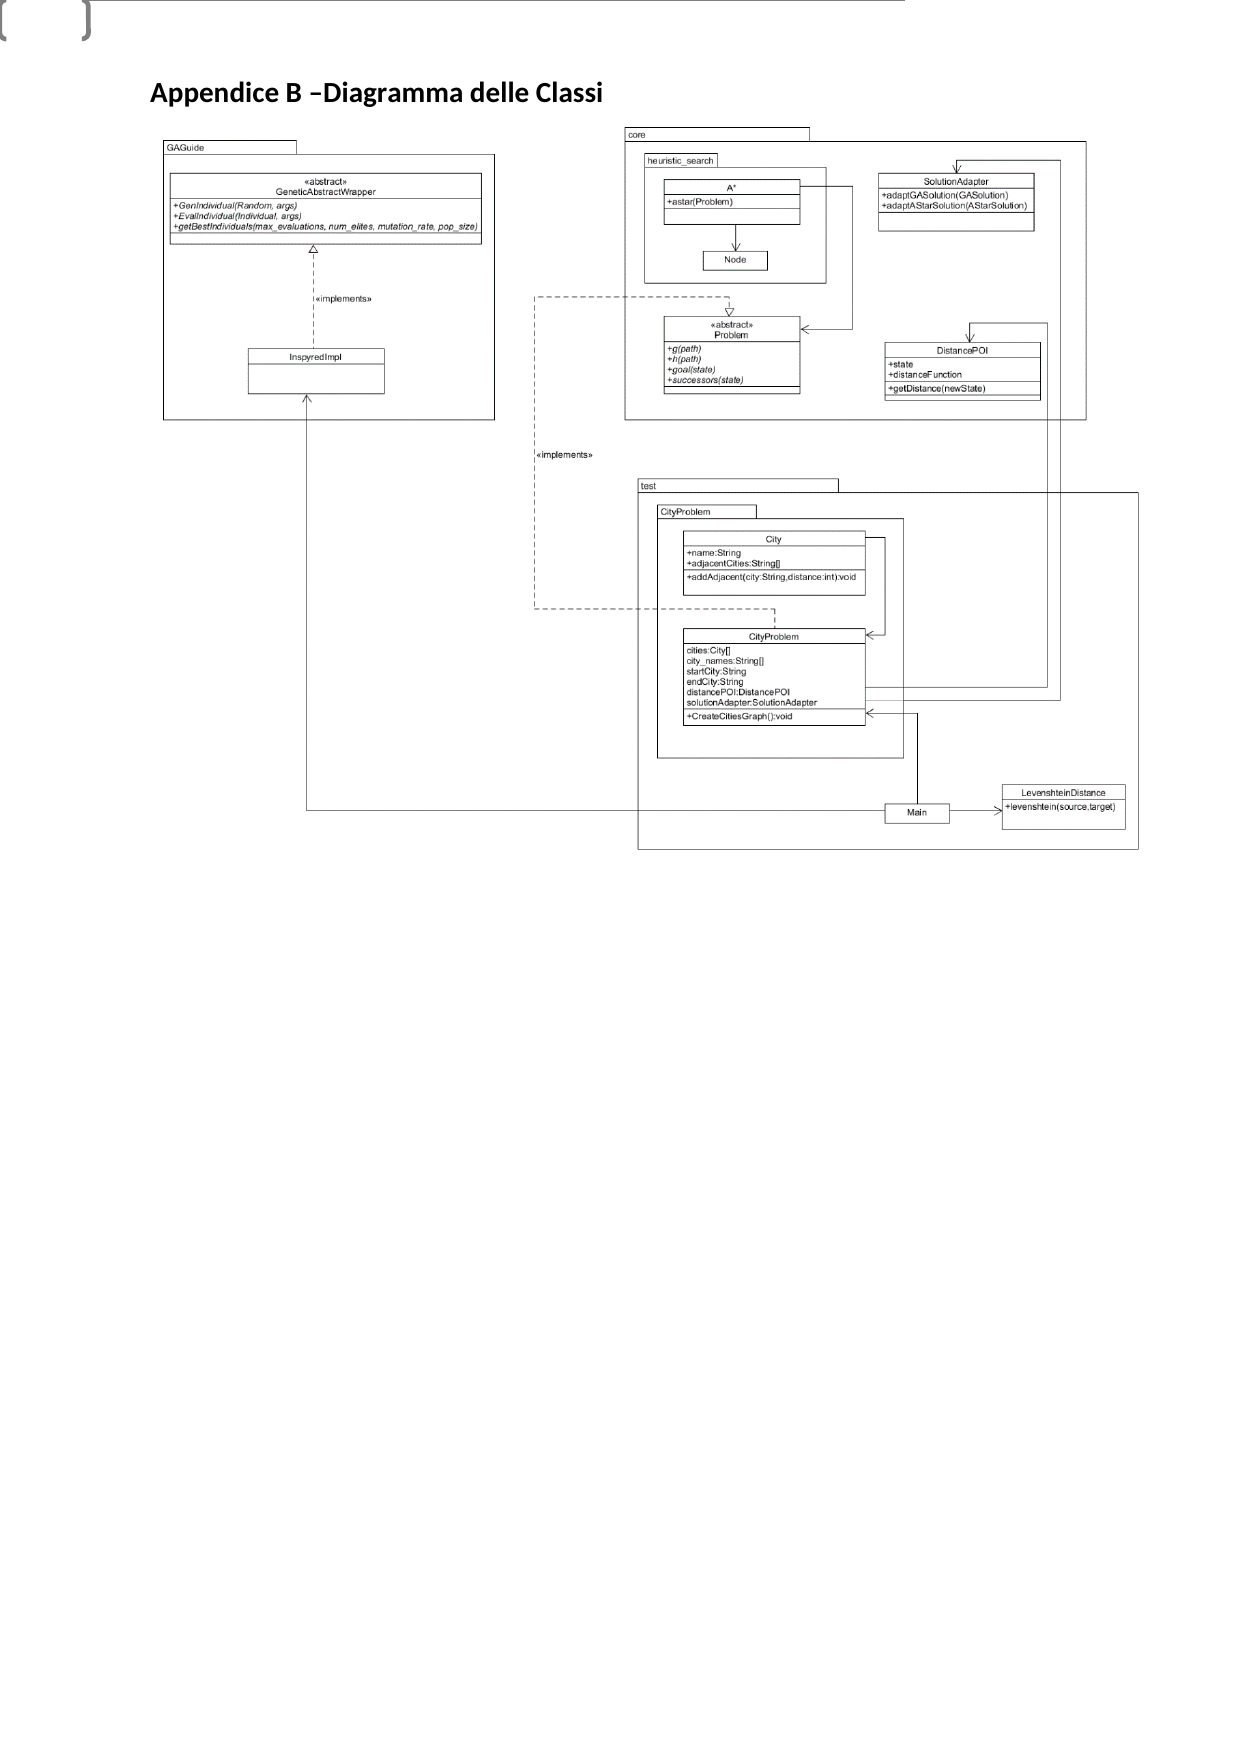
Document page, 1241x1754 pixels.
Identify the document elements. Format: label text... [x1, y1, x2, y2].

subtitle Appendice B –Diagramma delle Classi [150, 74, 1090, 109]
